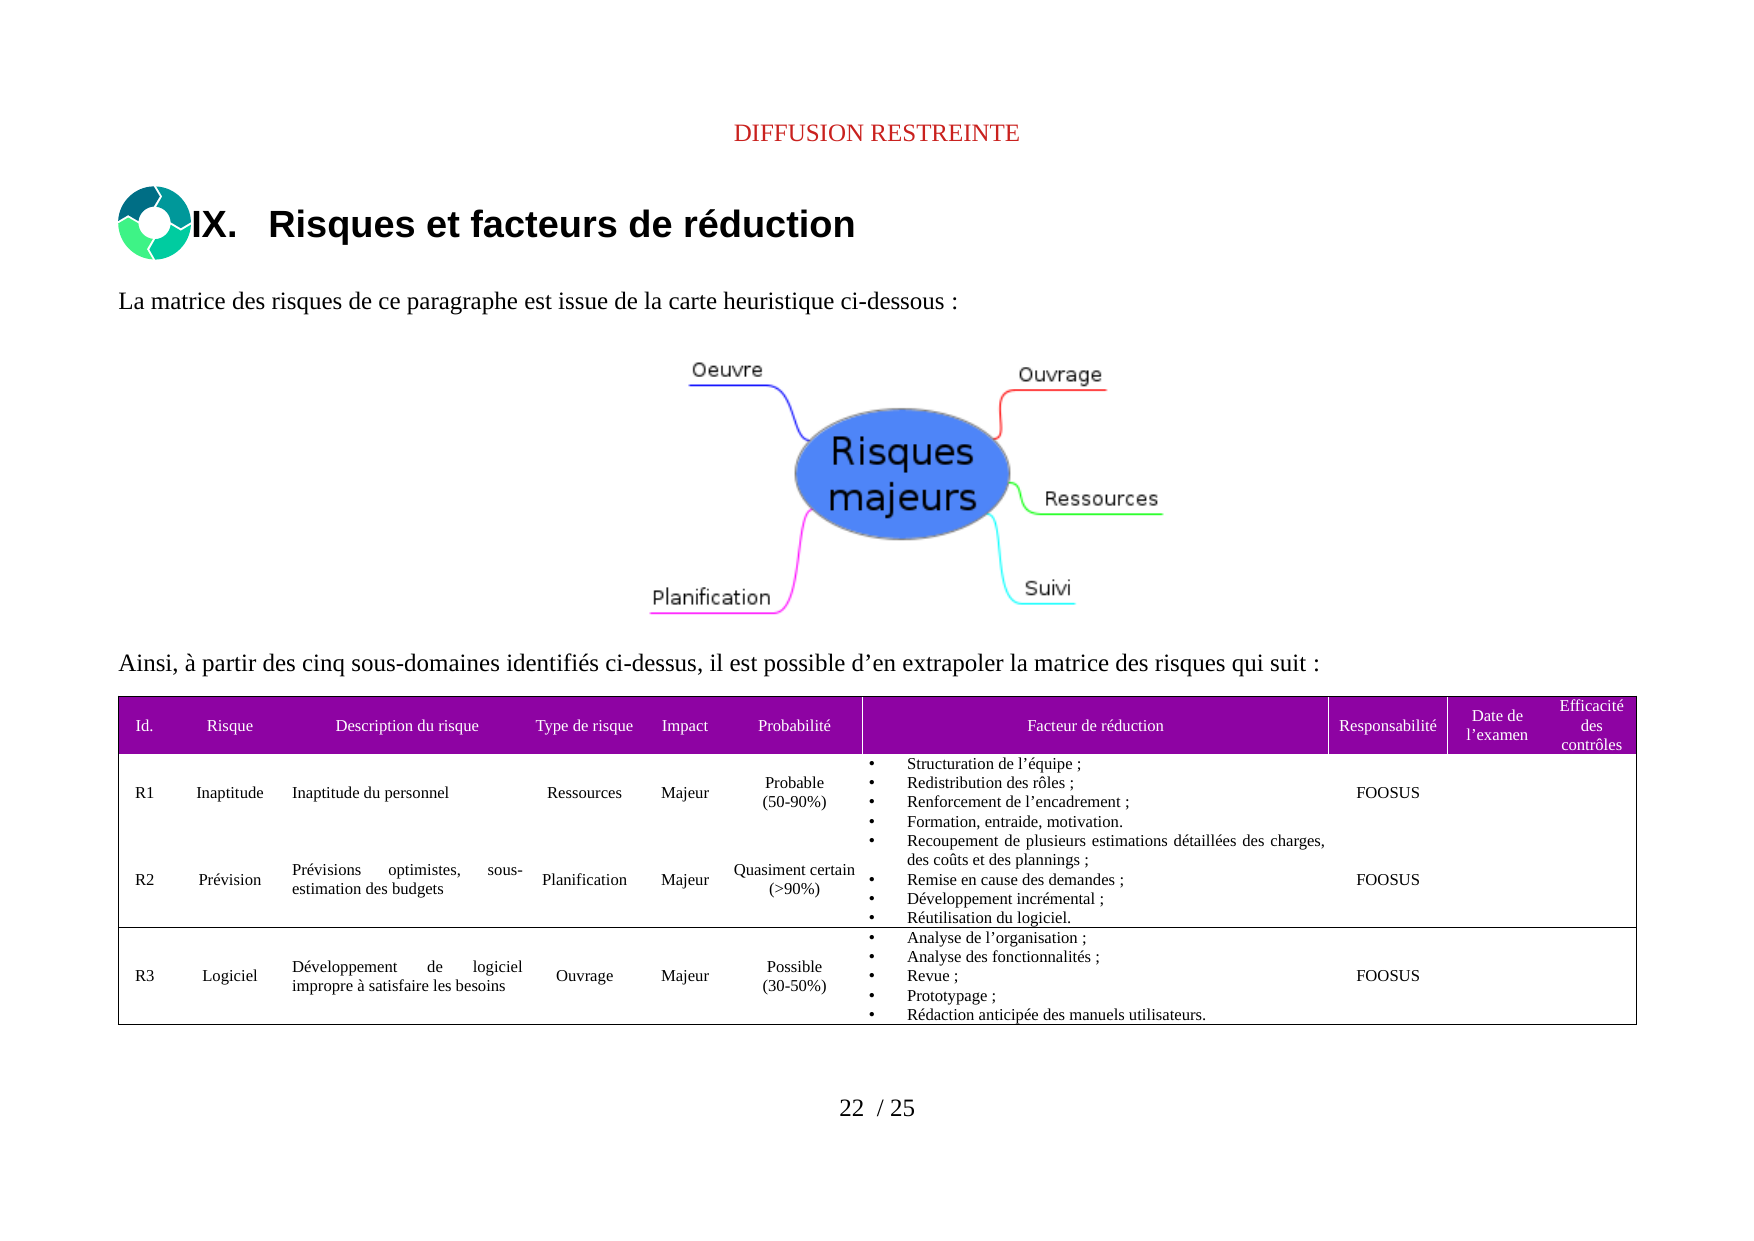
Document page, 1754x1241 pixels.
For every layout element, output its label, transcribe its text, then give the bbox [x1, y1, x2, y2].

table_header Date de l’examen [1448, 697, 1547, 754]
table_cell [1547, 754, 1636, 831]
table_cell Analyse de l’organisation ; Analyse des fonctionnalités ; Revue ; Prototypage ; Rédaction anticipée des manuels utilisateurs. [863, 928, 1328, 1024]
table_cell Possible (30-50%) [726, 928, 862, 1024]
table_cell Majeur [643, 831, 726, 927]
table_cell FOOSUS [1329, 754, 1447, 831]
table_cell FOOSUS [1329, 831, 1447, 927]
table_header Responsabilité [1329, 697, 1447, 754]
table_cell [1547, 831, 1636, 927]
table_cell Inaptitude du personnel [289, 754, 526, 831]
table_header Risque [171, 697, 289, 754]
table_header Description du risque [289, 697, 526, 754]
subtitle [135, 202, 171, 245]
table_cell Majeur [643, 754, 726, 831]
table_cell R1 [119, 754, 171, 831]
table_cell [1448, 754, 1547, 831]
table_cell Recoupement de plusieurs estimations détaillées des charges, des coûts et des plannings ; Remise en cause des demandes ; Développement incrémental ; Réutilisation du logiciel. [863, 831, 1328, 927]
subtitle Risques et facteurs de réduction [172, 201, 1636, 245]
table_header Probabilité [726, 697, 862, 754]
text La matrice des risques de ce paragraphe est issue de la carte heuristique ci-dessous : [118, 286, 1636, 315]
table_cell [1448, 928, 1547, 1024]
text Ainsi, à partir des cinq sous-domaines identifiés ci-dessus, il est possible d’en extrapoler la matrice des risques qui suit : [118, 648, 1636, 677]
table_cell [1547, 928, 1636, 1024]
table_cell Ressources [526, 754, 643, 831]
table_header Id. [119, 697, 171, 754]
table_cell Planification [526, 831, 643, 927]
table_header Facteur de réduction [863, 697, 1328, 754]
table_cell R2 [119, 831, 171, 927]
table_cell FOOSUS [1329, 928, 1447, 1024]
table_cell Logiciel [171, 928, 289, 1024]
table_cell [1448, 831, 1547, 927]
table_cell Inaptitude [171, 754, 289, 831]
table_cell Développement de logiciel impropre à satisfaire les besoins [289, 928, 526, 1024]
table_header Type de risque [526, 697, 643, 754]
table_header Efficacité des contrôles [1547, 697, 1636, 754]
table_cell Prévision [171, 831, 289, 927]
table_cell Probable (50-90%) [726, 754, 862, 831]
table_cell Prévisions optimistes, sous-estimation des budgets [289, 831, 526, 927]
table_cell Structuration de l’équipe ; Redistribution des rôles ; Renforcement de l’encadrement ; Formation, entraide, motivation. [863, 754, 1328, 831]
table_header Impact [643, 697, 726, 754]
table_cell R3 [119, 928, 171, 1024]
table_cell Ouvrage [526, 928, 643, 1024]
table_cell Majeur [643, 928, 726, 1024]
table_cell Quasiment certain (>90%) [726, 831, 862, 927]
picture [548, 333, 1206, 630]
